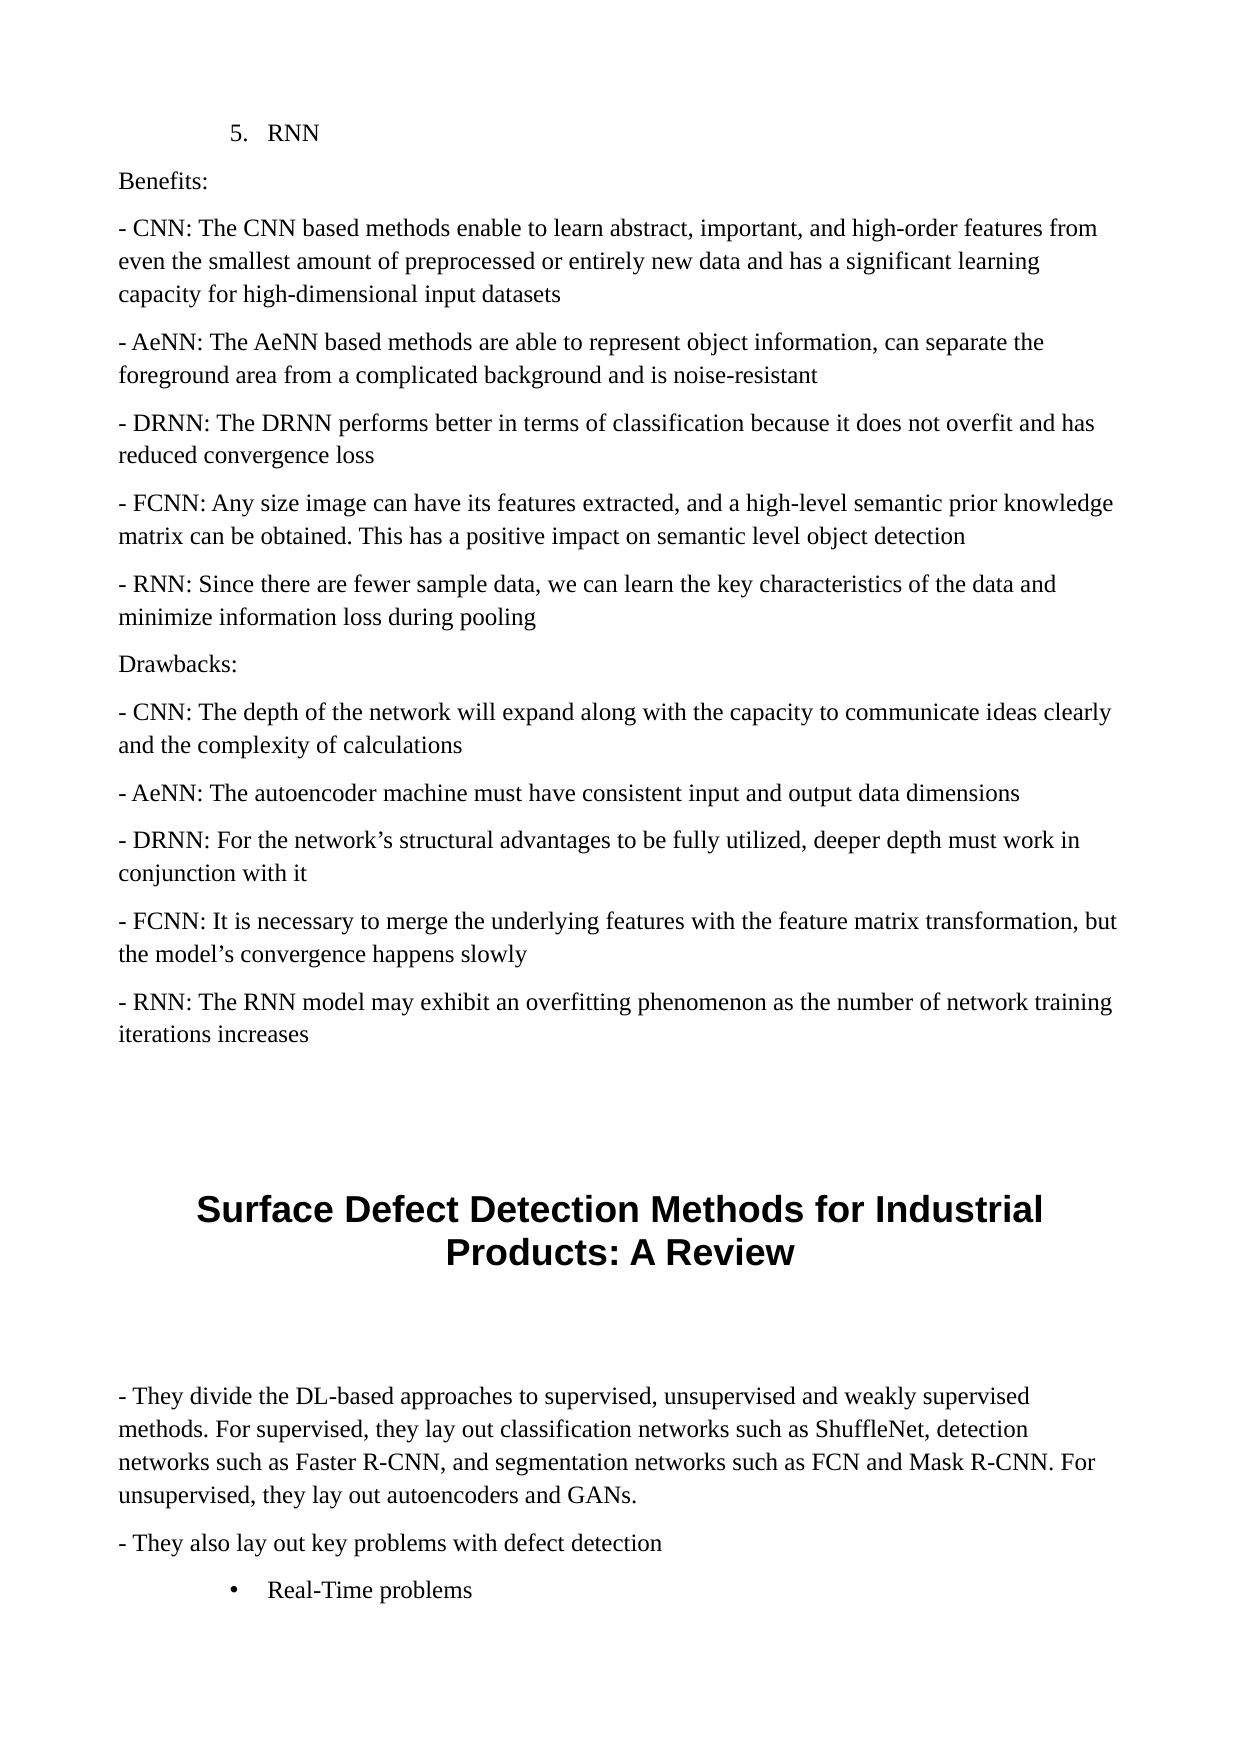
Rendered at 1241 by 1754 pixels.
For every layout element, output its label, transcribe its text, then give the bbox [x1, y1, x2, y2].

text - AeNN: The autoencoder machine must have consistent input and output data dimensions [118, 778, 1122, 806]
text - CNN: The CNN based methods enable to learn abstract, important, and high-order features from even the smallest amount of preprocessed or entirely new data and has a significant learning capacity for high-dimensional input datasets [118, 213, 1122, 308]
text - DRNN: The DRNN performs better in terms of classification because it does not overfit and has reduced convergence loss [118, 408, 1122, 469]
text - AeNN: The AeNN based methods are able to represent object information, can separate the foreground area from a complicated background and is noise-resistant [118, 327, 1122, 389]
text Drawbacks: [118, 649, 1122, 678]
text Benefits: [118, 166, 1122, 194]
text - FCNN: Any size image can have its features extracted, and a high-level semantic prior knowledge matrix can be obtained. This has a positive impact on semantic level object detection [118, 488, 1122, 550]
text - RNN: The RNN model may exhibit an overfitting phenomenon as the number of network training iterations increases [118, 987, 1122, 1048]
text - FCNN: It is necessary to merge the underlying features with the feature matrix transformation, but the model’s convergence happens slowly [118, 906, 1122, 968]
subtitle Surface Defect Detection Methods for Industrial Products: A Review [118, 1187, 1122, 1274]
text - They divide the DL-based approaches to supervised, unsupervised and weakly supervised methods. For supervised, they lay out classification networks such as ShuffleNet, detection networks such as Faster R-CNN, and segmentation networks such as FCN and Mask R-CNN. For unsupervised, they lay out autoencoders and GANs. [118, 1381, 1122, 1509]
list RNN [229, 118, 1122, 147]
text - RNN: Since there are fewer sample data, we can learn the key characteristics of the data and minimize information loss during pooling [118, 569, 1122, 631]
text - CNN: The depth of the network will expand along with the capacity to communicate ideas clearly and the complexity of calculations [118, 697, 1122, 759]
text - They also lay out key problems with defect detection [118, 1528, 1122, 1557]
text - DRNN: For the network’s structural advantages to be fully utilized, deeper depth must work in conjunction with it [118, 825, 1122, 887]
list Real-Time problems [229, 1576, 1122, 1604]
